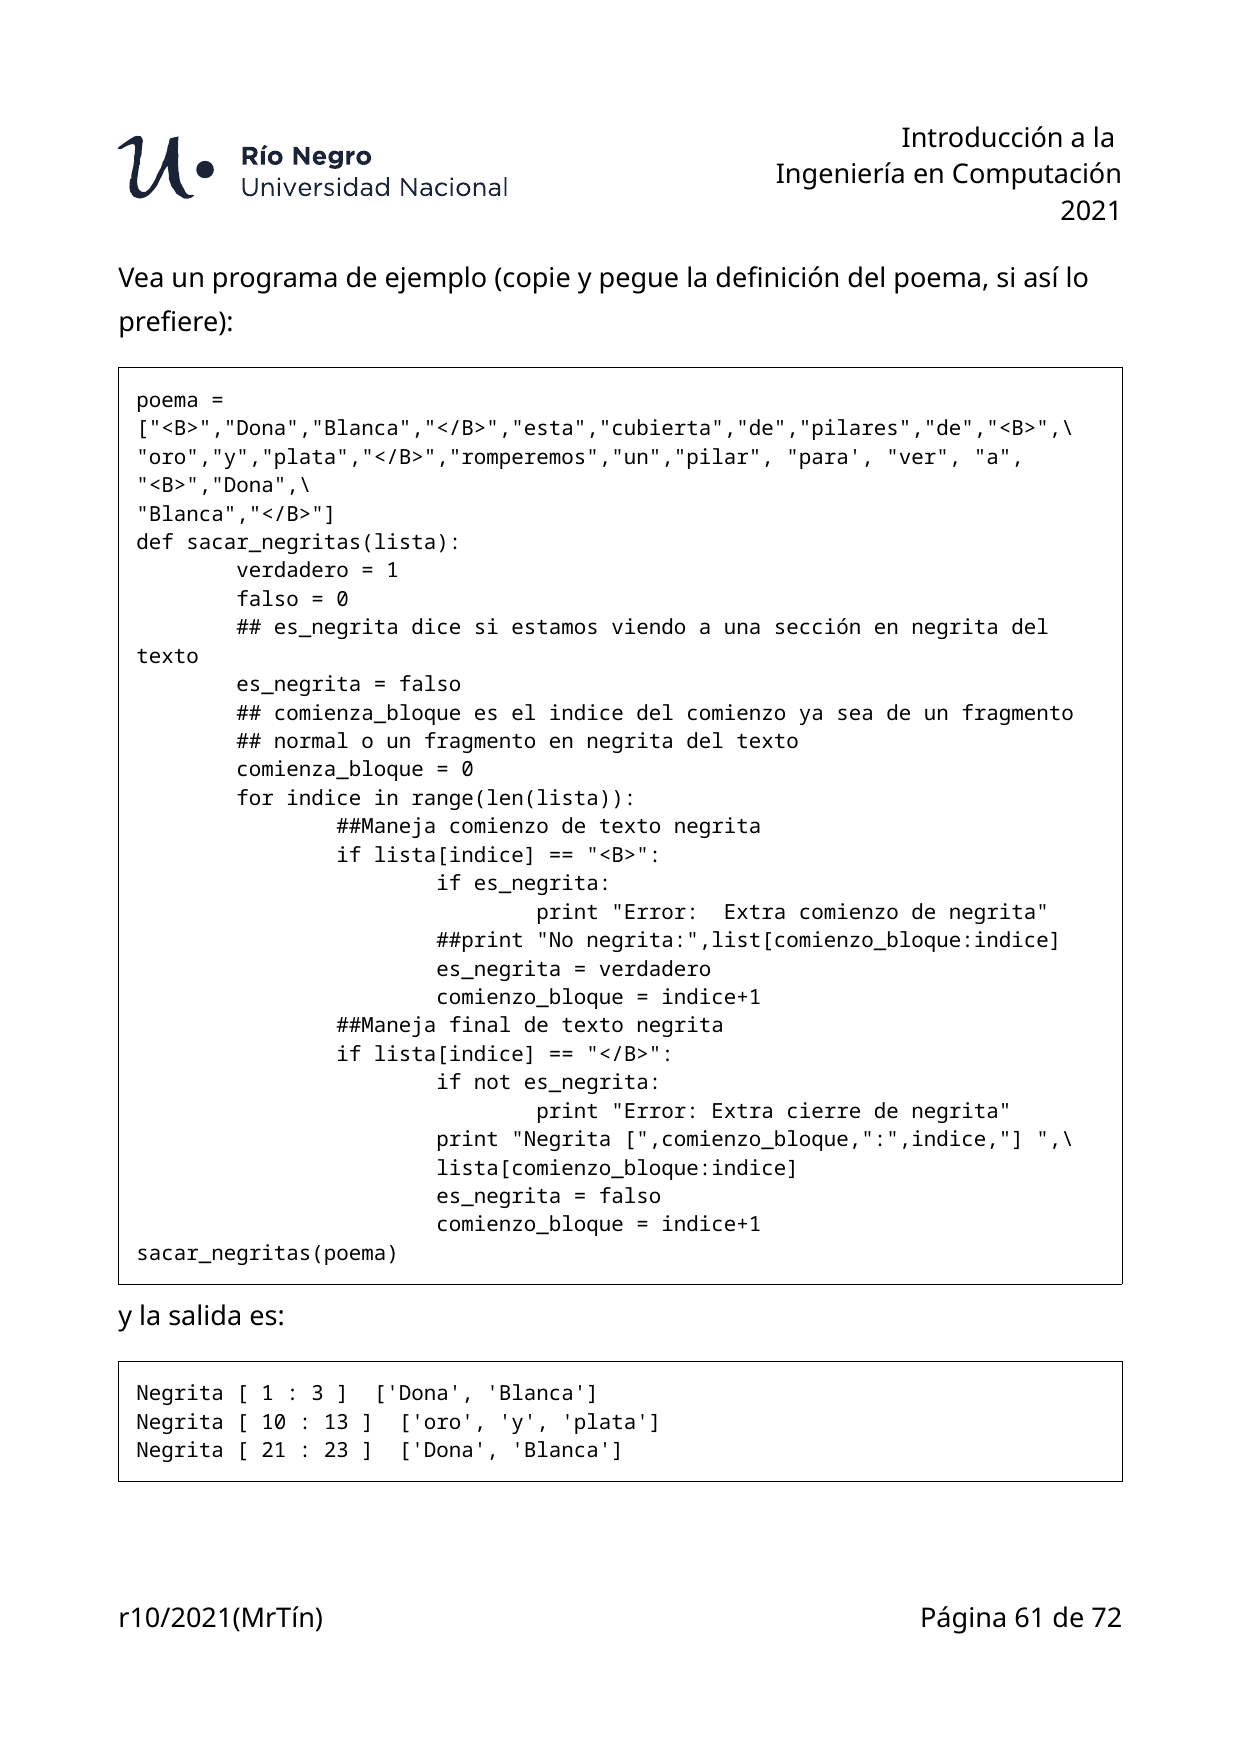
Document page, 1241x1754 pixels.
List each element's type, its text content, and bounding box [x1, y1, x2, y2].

text comienza_bloque = 0 [119, 737, 1122, 765]
text print "Negrita [",comienzo_bloque,":",indice,"] ",\ [119, 1106, 1122, 1135]
text falso = 0 [119, 566, 1122, 594]
text if lista[indice] == "<B>": [119, 822, 1122, 851]
text ##Maneja final de texto negrita [119, 993, 1122, 1021]
text def sacar_negritas(lista): [119, 509, 1122, 538]
text es_negrita = falso [119, 1163, 1122, 1192]
text poema = ["<B>","Dona","Blanca","</B>","esta","cubierta","de","pilares","de","<B>",\ [119, 368, 1122, 424]
text print "Error: Extra cierre de negrita" [119, 1078, 1122, 1106]
text lista[comienzo_bloque:indice] [119, 1135, 1122, 1163]
text for indice in range(len(lista)): [119, 765, 1122, 794]
text Negrita [ 10 : 13 ] ['oro', 'y', 'plata'] [119, 1389, 1122, 1418]
text Negrita [ 1 : 3 ] ['Dona', 'Blanca'] [119, 1362, 1122, 1389]
text ## normal o un fragmento en negrita del texto [119, 708, 1122, 737]
text Vea un programa de ejemplo (copie y pegue la definición del poema, si así lo prefiere): [118, 258, 1122, 339]
text comienzo_bloque = indice+1 [119, 964, 1122, 993]
text verdadero = 1 [119, 538, 1122, 566]
text ## comienza_bloque es el indice del comienzo ya sea de un fragmento [119, 680, 1122, 708]
text es_negrita = verdadero [119, 936, 1122, 964]
text ##print "No negrita:",list[comienzo_bloque:indice] [119, 907, 1122, 936]
text ##Maneja comienzo de texto negrita [119, 794, 1122, 822]
text print "Error: Extra comienzo de negrita" [119, 879, 1122, 907]
text if not es_negrita: [119, 1049, 1122, 1078]
text ## es_negrita dice si estamos viendo a una sección en negrita del texto [119, 594, 1122, 651]
text sacar_negritas(poema) [119, 1220, 1122, 1284]
text Negrita [ 21 : 23 ] ['Dona', 'Blanca'] [119, 1418, 1122, 1481]
text if lista[indice] == "</B>": [119, 1021, 1122, 1049]
text "oro","y","plata","</B>","romperemos","un","pilar", "para', "ver", "a", "<B>","Dona",\ [119, 424, 1122, 481]
text if es_negrita: [119, 851, 1122, 879]
text y la salida es: [118, 1296, 1122, 1333]
text es_negrita = falso [119, 651, 1122, 680]
text "Blanca","</B>"] [119, 481, 1122, 509]
text comienzo_bloque = indice+1 [119, 1192, 1122, 1220]
